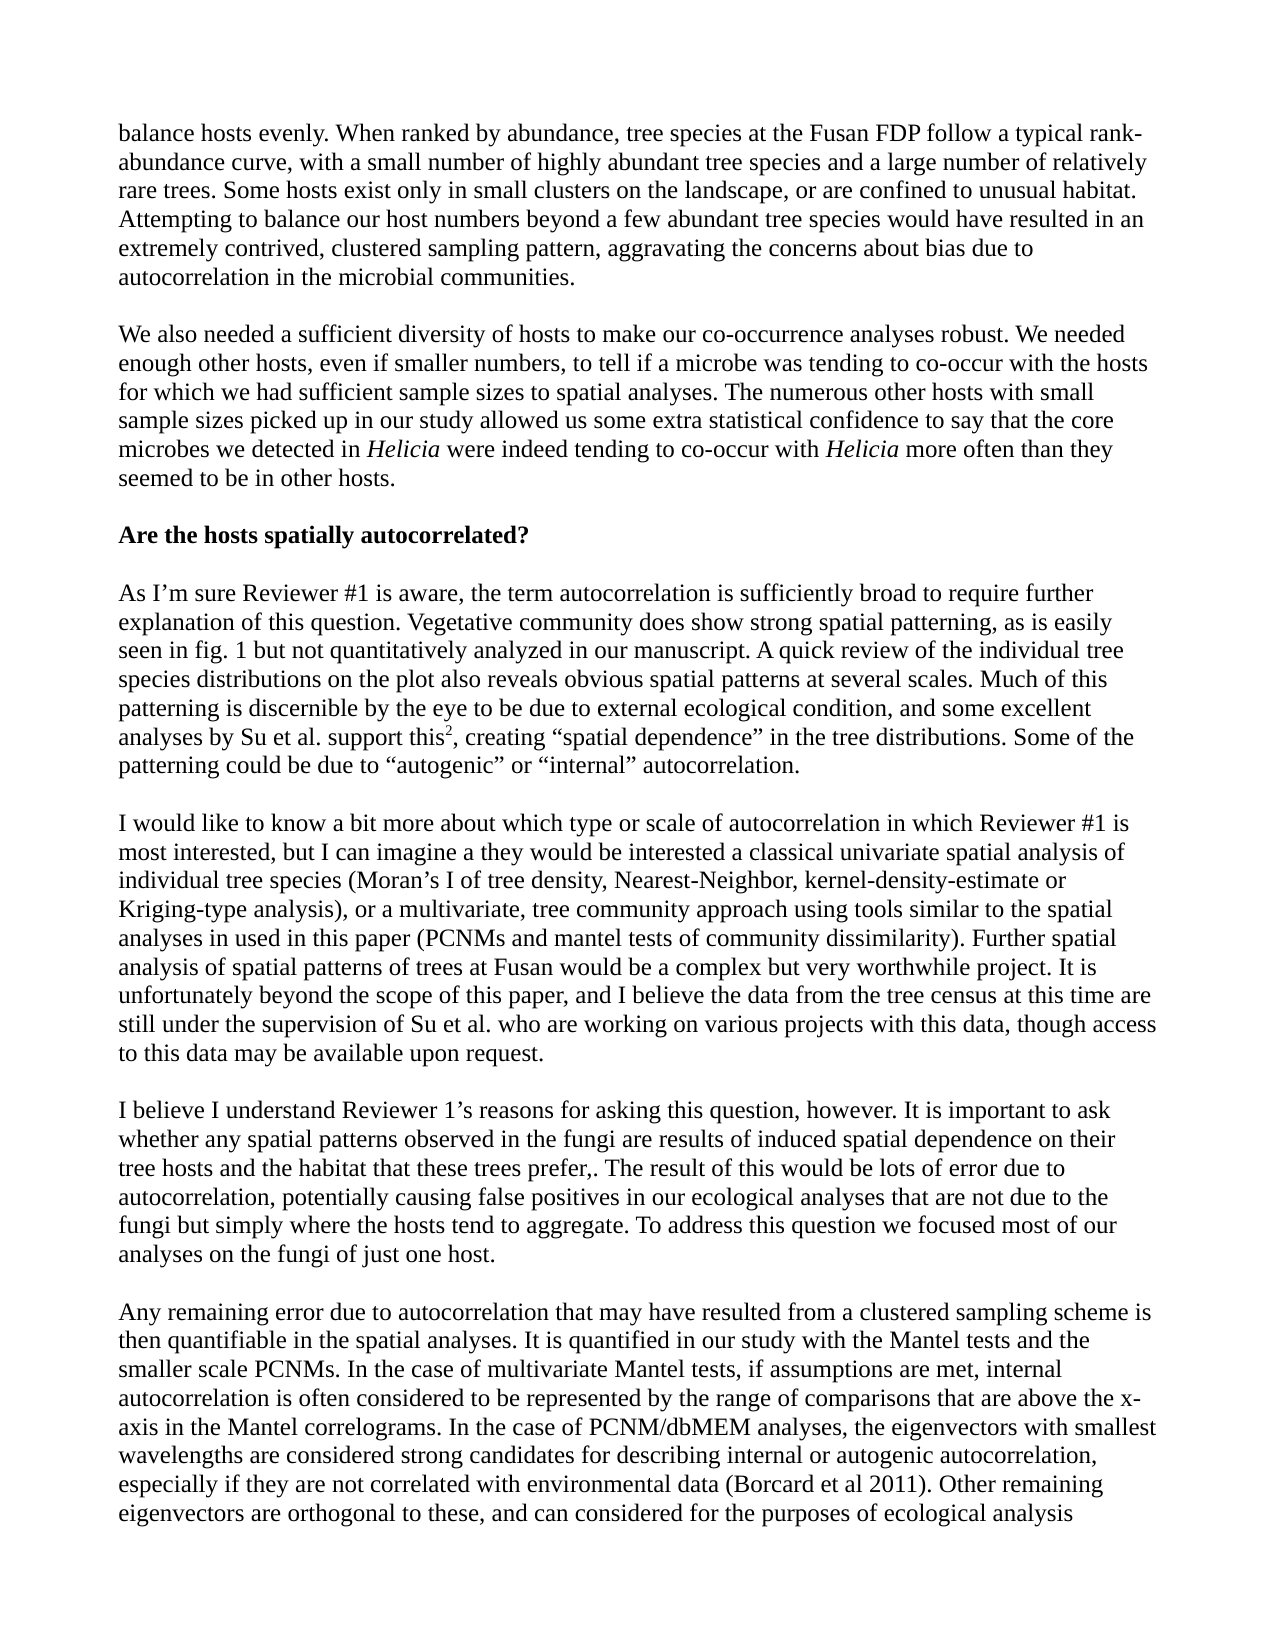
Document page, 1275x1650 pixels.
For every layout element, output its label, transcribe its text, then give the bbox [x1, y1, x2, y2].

text Any remaining error due to autocorrelation that may have resulted from a clustered sampling scheme is then quantifiable in the spatial analyses. It is quantified in our study with the Mantel tests and the smaller scale PCNMs. In the case of multivariate Mantel tests, if assumptions are met, internal autocorrelation is often considered to be represented by the range of comparisons that are above the x-axis in the Mantel correlograms. In the case of PCNM/dbMEM analyses, the eigenvectors with smallest wavelengths are considered strong candidates for describing internal or autogenic autocorrelation, especially if they are not correlated with environmental data (Borcard et al 2011). Other remaining eigenvectors are orthogonal to these, and can considered for the purposes of ecological analysis [118, 1297, 1157, 1527]
text I believe I understand Reviewer 1’s reasons for asking this question, however. It is important to ask whether any spatial patterns observed in the fungi are results of induced spatial dependence on their tree hosts and the habitat that these trees prefer,. The result of this would be lots of error due to autocorrelation, potentially causing false positives in our ecological analyses that are not due to the fungi but simply where the hosts tend to aggregate. To address this question we focused most of our analyses on the fungi of just one host. [118, 1096, 1157, 1268]
text As I’m sure Reviewer #1 is aware, the term autocorrelation is sufficiently broad to require further explanation of this question. Vegetative community does show strong spatial patterning, as is easily seen in fig. 1 but not quantitatively analyzed in our manuscript. A quick review of the individual tree species distributions on the plot also reveals obvious spatial patterns at several scales. Much of this patterning is discernible by the eye to be due to external ecological condition, and some excellent analyses by Su et al. support this2, creating “spatial dependence” in the tree distributions. Some of the patterning could be due to “autogenic” or “internal” autocorrelation. [118, 578, 1157, 779]
text balance hosts evenly. When ranked by abundance, tree species at the Fusan FDP follow a typical rank-abundance curve, with a small number of highly abundant tree species and a large number of relatively rare trees. Some hosts exist only in small clusters on the landscape, or are confined to unusual habitat. Attempting to balance our host numbers beyond a few abundant tree species would have resulted in an extremely contrived, clustered sampling pattern, aggravating the concerns about bias due to autocorrelation in the microbial communities. [118, 118, 1157, 291]
text I would like to know a bit more about which type or scale of autocorrelation in which Reviewer #1 is most interested, but I can imagine a they would be interested a classical univariate spatial analysis of individual tree species (Moran’s I of tree density, Nearest-Neighbor, kernel-density-estimate or Kriging-type analysis), or a multivariate, tree community approach using tools similar to the spatial analyses in used in this paper (PCNMs and mantel tests of community dissimilarity). Further spatial analysis of spatial patterns of trees at Fusan would be a complex but very worthwhile project. It is unfortunately beyond the scope of this paper, and I believe the data from the tree census at this time are still under the supervision of Su et al. who are working on various projects with this data, though access to this data may be available upon request. [118, 808, 1157, 1067]
text Are the hosts spatially autocorrelated? [118, 521, 1157, 549]
text We also needed a sufficient diversity of hosts to make our co-occurrence analyses robust. We needed enough other hosts, even if smaller numbers, to tell if a microbe was tending to co-occur with the hosts for which we had sufficient sample sizes to spatial analyses. The numerous other hosts with small sample sizes picked up in our study allowed us some extra statistical confidence to say that the core microbes we detected in Helicia were indeed tending to co-occur with Helicia more often than they seemed to be in other hosts. [118, 319, 1157, 521]
